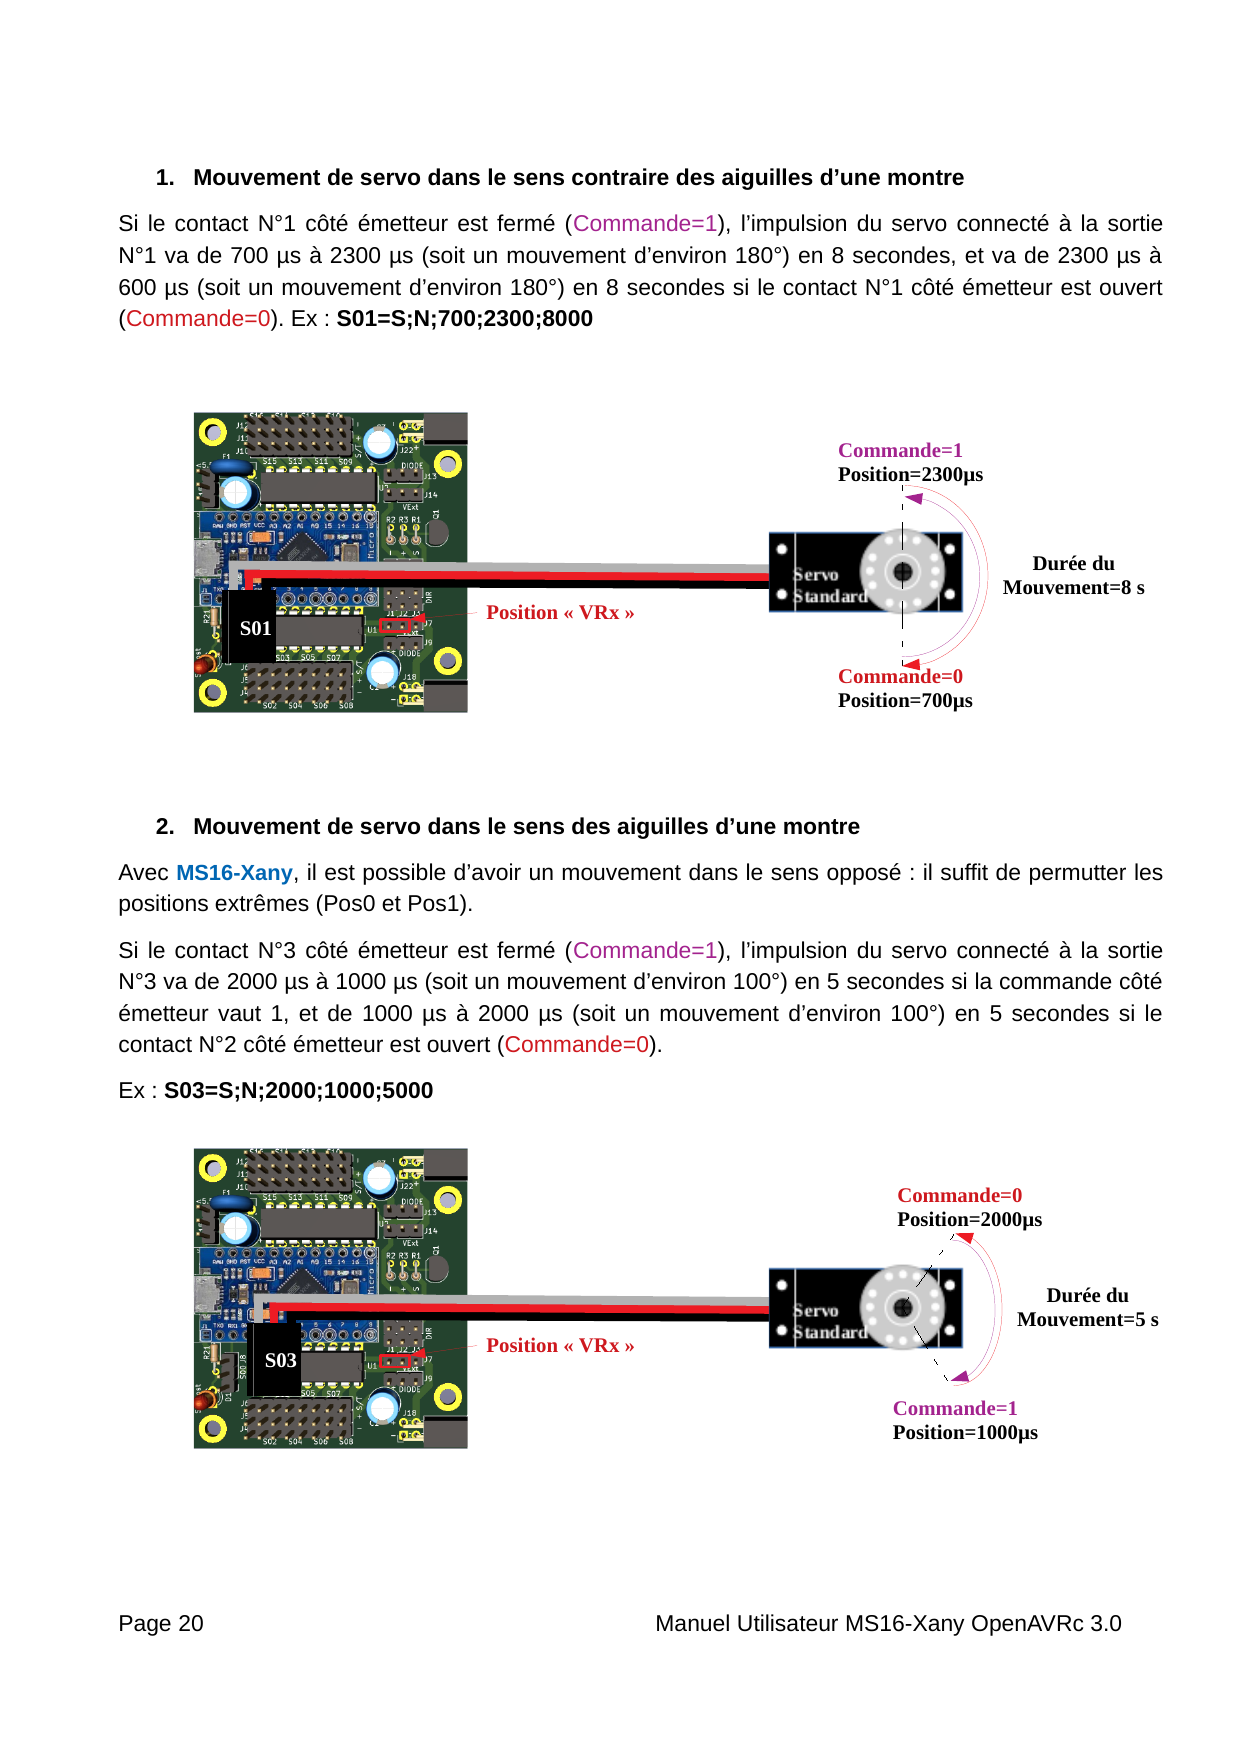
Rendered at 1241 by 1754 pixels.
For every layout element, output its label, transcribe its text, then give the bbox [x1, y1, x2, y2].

text Ex : S03=S;N;2000;1000;5000 [118, 1077, 1164, 1104]
list Mouvement de servo dans le sens contraire des aiguilles d’une montre [156, 164, 1164, 191]
list Mouvement de servo dans le sens des aiguilles d’une montre [156, 813, 1164, 839]
picture [382, 1357, 408, 1366]
text Si le contact N°3 côté émetteur est fermé (Commande=1), l’impulsion du servo connecté à la sortie N°3 va de 2000 µs à 1000 µs (soit un mouvement d’environ 100°) en 5 secondes si la commande côté émetteur vaut 1, et de 1000 µs à 2000 µs (soit un mouvement d’environ 100°) en 5 secondes si le contact N°2 côté émetteur est ouvert (Commande=0). [118, 937, 1164, 1058]
picture [193, 1148, 468, 1449]
picture [238, 570, 245, 590]
picture [963, 525, 970, 535]
picture [253, 579, 262, 590]
picture [768, 525, 970, 621]
picture [193, 412, 468, 713]
picture [263, 1303, 270, 1323]
picture [382, 621, 408, 630]
picture [278, 1312, 287, 1323]
picture [768, 1261, 970, 1357]
text Si le contact N°1 côté émetteur est fermé (Commande=1), l’impulsion du servo connecté à la sortie N°1 va de 700 µs à 2300 µs (soit un mouvement d’environ 180°) en 8 secondes, et va de 2300 µs à 600 µs (soit un mouvement d’environ 180°) en 8 secondes si le contact N°1 côté émetteur est ouvert (Commande=0). Ex : S01=S;N;700;2300;8000 [118, 210, 1164, 331]
text Avec MS16-Xany, il est possible d’avoir un mouvement dans le sens opposé : il suffit de permutter les positions extrêmes (Pos0 et Pos1). [118, 859, 1164, 917]
